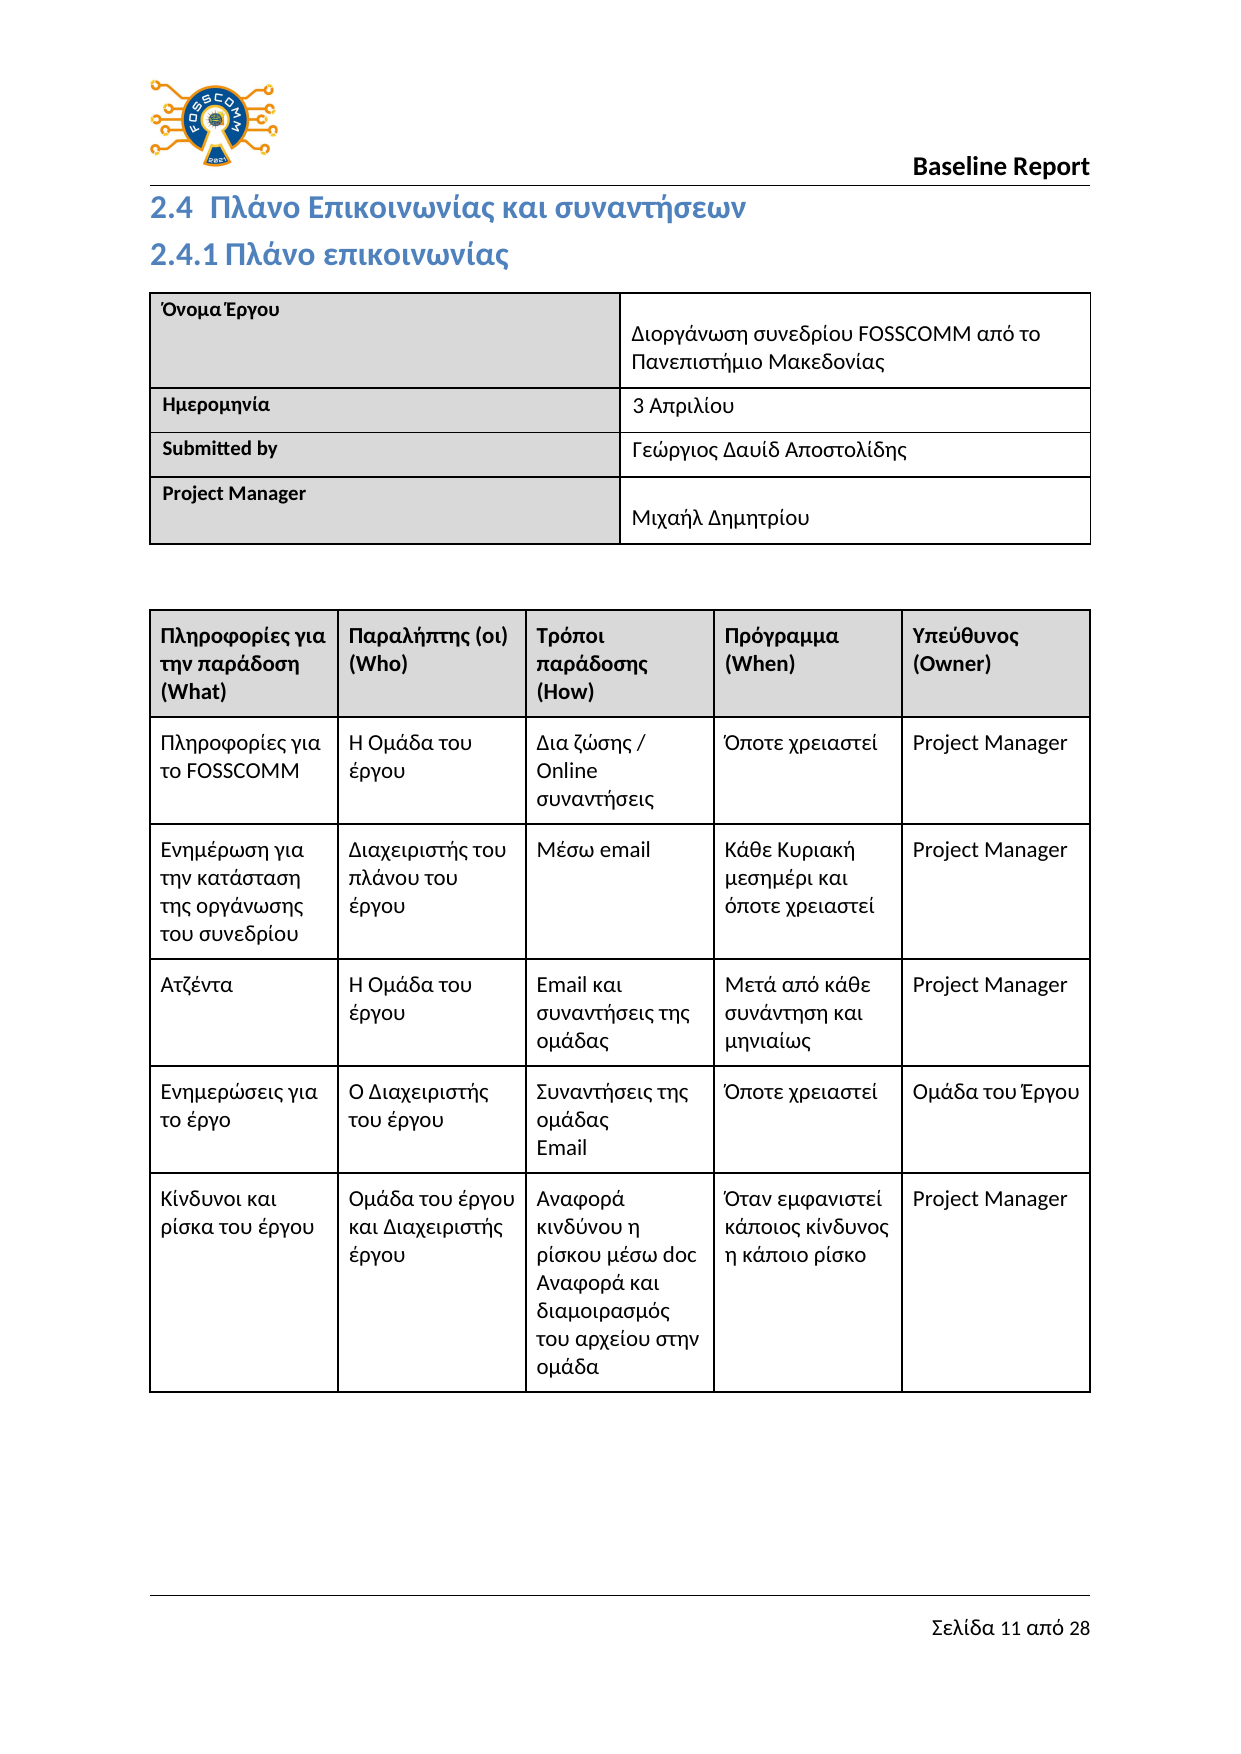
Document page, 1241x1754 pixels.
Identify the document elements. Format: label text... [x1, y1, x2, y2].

table_cell Ενημέρωση για την κατάσταση της οργάνωσης του συνεδρίου [151, 825, 337, 958]
table_cell Όποτε χρειαστεί [715, 1067, 901, 1172]
table_cell Δια ζώσης / Online συναντήσεις [527, 718, 713, 823]
table_header Όνομα Έργου [151, 294, 619, 387]
table_cell Submitted by [151, 433, 619, 476]
subtitle Πλάνο Επικοινωνίας και συναντήσεων [150, 186, 1090, 227]
table_cell Όταν εμφανιστεί κάποιος κίνδυνος η κάποιο ρίσκο [715, 1174, 901, 1391]
table_cell Ομάδα του έργου και Διαχειριστής έργου [339, 1174, 525, 1391]
table_cell Η Ομάδα του έργου [339, 960, 525, 1065]
table_cell Διαχειριστής του πλάνου του έργου [339, 825, 525, 958]
table_cell Πληροφορίες για το FOSSCOMM [151, 718, 337, 823]
subtitle Πλάνο επικοινωνίας [150, 233, 1090, 274]
table_cell Μιχαήλ Δημητρίου [621, 478, 1090, 543]
table_header Πληροφορίες για την παράδοση (What) [151, 611, 337, 716]
table_cell Ατζέντα [151, 960, 337, 1065]
table_cell Μετά από κάθε συνάντηση και μηνιαίως [715, 960, 901, 1065]
table_cell Ο Διαχειριστής του έργου [339, 1067, 525, 1172]
table_cell Αναφορά κινδύνου η ρίσκου μέσω doc Αναφορά και διαμοιρασμός του αρχείου στην ομάδα [527, 1174, 713, 1391]
table_header Παραλήπτης (οι) (Who) [339, 611, 525, 716]
table_header Τρόποι παράδοσης (How) [527, 611, 713, 716]
table_cell Κάθε Κυριακή μεσημέρι και όποτε χρειαστεί [715, 825, 901, 958]
table_cell Η Ομάδα του έργου [339, 718, 525, 823]
table_cell Ενημερώσεις για το έργο [151, 1067, 337, 1172]
table_cell Email και συναντήσεις της ομάδας [527, 960, 713, 1065]
table_cell Όποτε χρειαστεί [715, 718, 901, 823]
table_header Υπεύθυνος (Owner) [903, 611, 1089, 716]
table_cell Project Manager [151, 478, 619, 543]
table_cell Project Manager [903, 960, 1089, 1065]
table_cell Ομάδα του Έργου [903, 1067, 1089, 1172]
table_cell Μέσω email [527, 825, 713, 958]
table_cell Project Manager [903, 825, 1089, 958]
picture [150, 73, 278, 176]
table_cell Project Manager [903, 718, 1089, 823]
table_cell Συναντήσεις της ομάδας Email [527, 1067, 713, 1172]
table_cell Ημερομηνία [151, 389, 619, 432]
table_cell Project Manager [903, 1174, 1089, 1391]
table_cell 3 Απριλίου [621, 389, 1090, 432]
table_cell Κίνδυνοι και ρίσκα του έργου [151, 1174, 337, 1391]
table_header Διοργάνωση συνεδρίου FOSSCOMM από το Πανεπιστήμιο Μακεδονίας [621, 294, 1090, 387]
table_header Πρόγραμμα (When) [715, 611, 901, 716]
table_cell Γεώργιος Δαυίδ Αποστολίδης [621, 433, 1090, 476]
